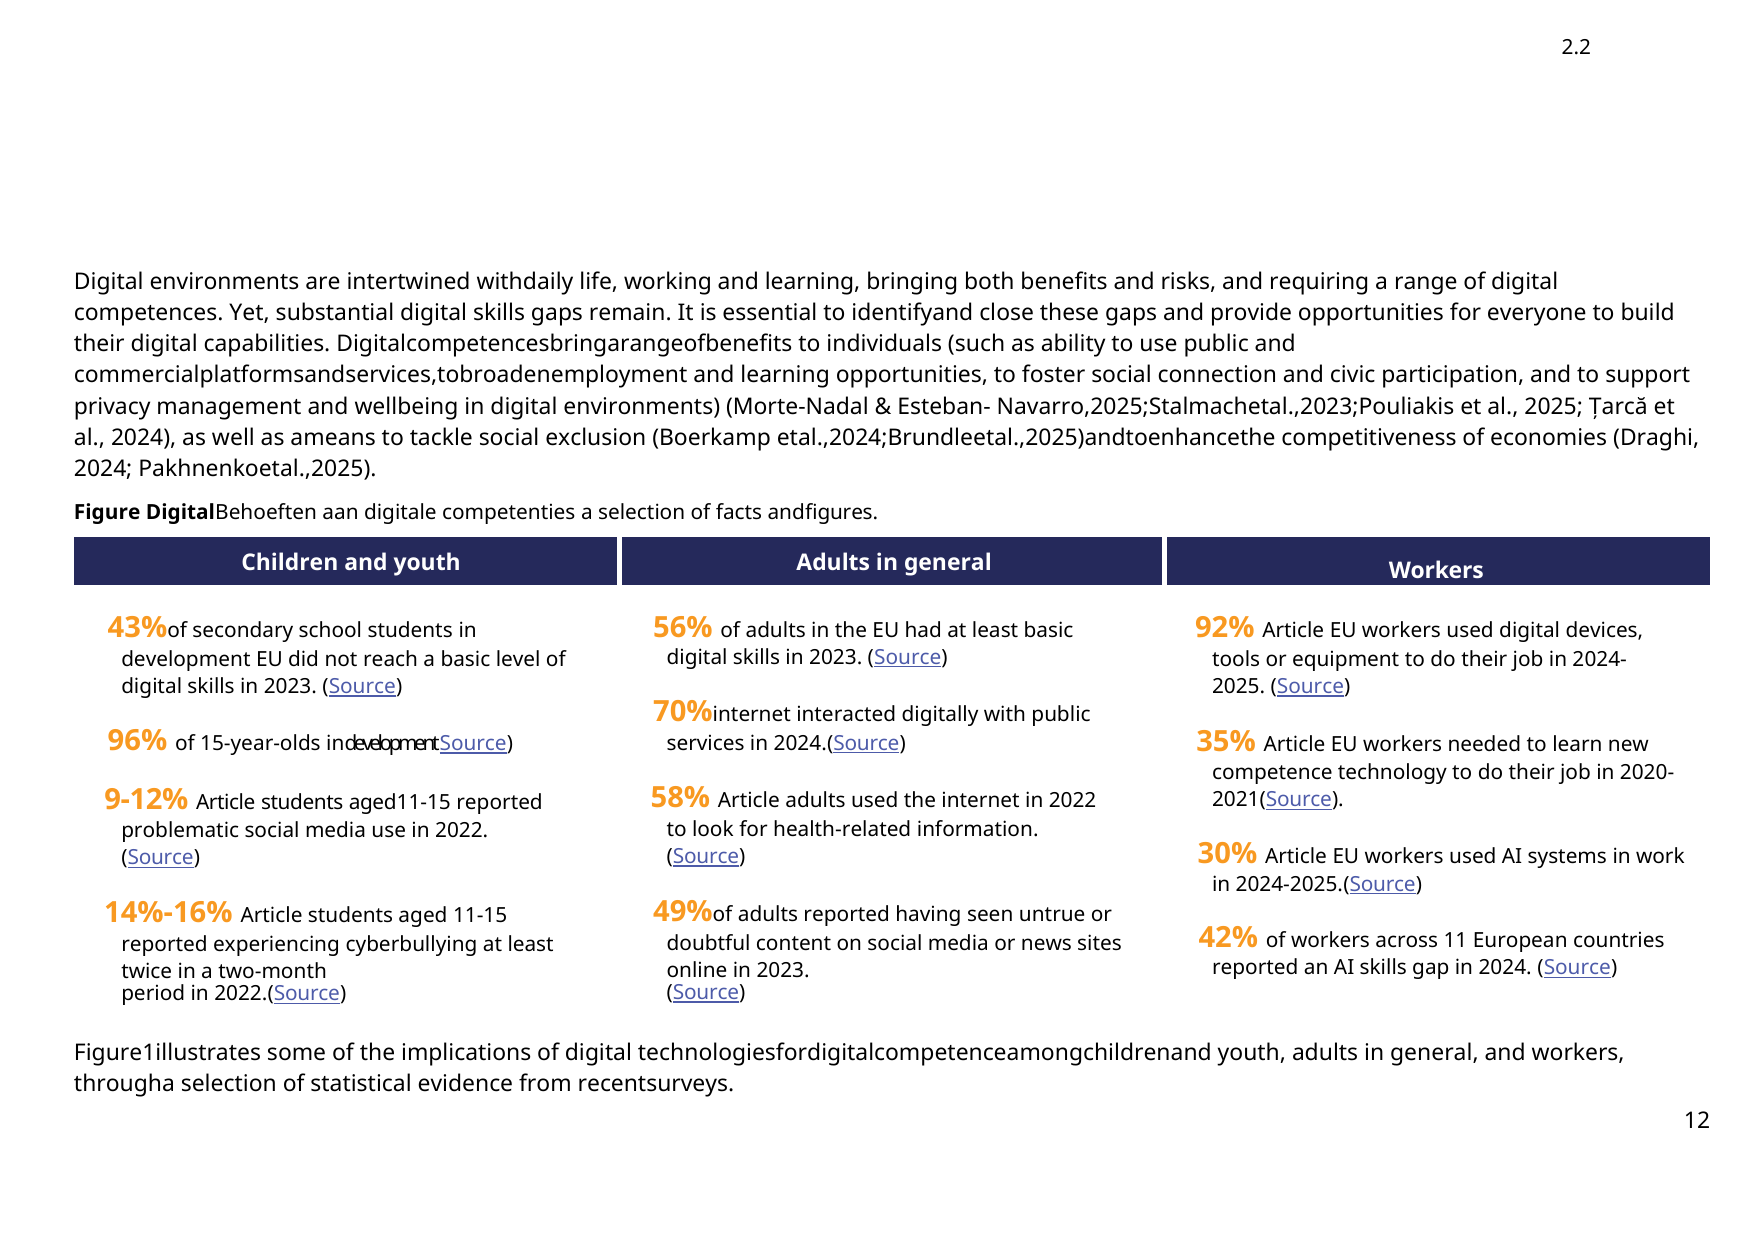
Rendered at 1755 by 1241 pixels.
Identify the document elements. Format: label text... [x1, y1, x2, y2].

table_header Workers [1167, 537, 1710, 585]
text Figure1illustrates some of the implications of digital technologiesfordigitalcompetenceamongchildrenand youth, adults in general, and workers, througha selection of statistical evidence from recentsurveys. [74, 1036, 1710, 1098]
text Digital environments are intertwined withdaily life, working and learning, bringing both benefits and risks, and requiring a range of digital competences. Yet, substantial digital skills gaps remain. It is essential to identifyand close these gaps and provide opportunities for everyone to build their digital capabilities. Digitalcompetencesbringarangeofbenefits to individuals (such as ability to use public and commercialplatformsandservices,tobroadenemployment and learning opportunities, to foster social connection and civic participation, and to support privacy management and wellbeing in digital environments) (Morte-Nadal & Esteban- Navarro,2025;Stalmachetal.,2023;Pouliakis et al., 2025; Țarcă et al., 2024), as well as ameans to tackle social exclusion (Boerkamp etal.,2024;Brundleetal.,2025)andtoenhancethe competitiveness of economies (Draghi, 2024; Pakhnenkoetal.,2025). [74, 265, 1710, 483]
table_header Adults in general [622, 537, 1162, 585]
table_header Children and youth [74, 537, 617, 585]
text Figure DigitalBehoeften aan digitale competenties a selection of facts andfigures. [74, 497, 1710, 526]
table_cell 92% Article EU workers used digital devices, tools or equipment to do their job in 2024-2025. (Source) 35% Article EU workers needed to learn new competence technology to do their job in 2020-2021(Source). 30% Article EU workers used AI systems in work in 2024-2025.(Source) 42% of workers across 11 European countries reported an AI skills gap in 2024. (Source) [1165, 585, 1710, 1005]
table_cell 43%of secondary school students in development EU did not reach a basic level of digital skills in 2023. (Source) 96% of 15-year-olds indevelopmentSource) 9-12% Article students aged11-15 reported problematic social media use in 2022.(Source) 14%-16% Article students aged 11-15 reported experiencing cyberbullying at least twice in a two-month period in 2022.(Source) [74, 585, 619, 1005]
table_cell 56% of adults in the EU had at least basic digital skills in 2023. (Source) 70%internet interacted digitally with public services in 2024.(Source) 58% Article adults used the internet in 2022 to look for health-related information.(Source) 49%of adults reported having seen untrue or doubtful content on social media or news sites online in 2023. (Source) [619, 585, 1165, 1005]
